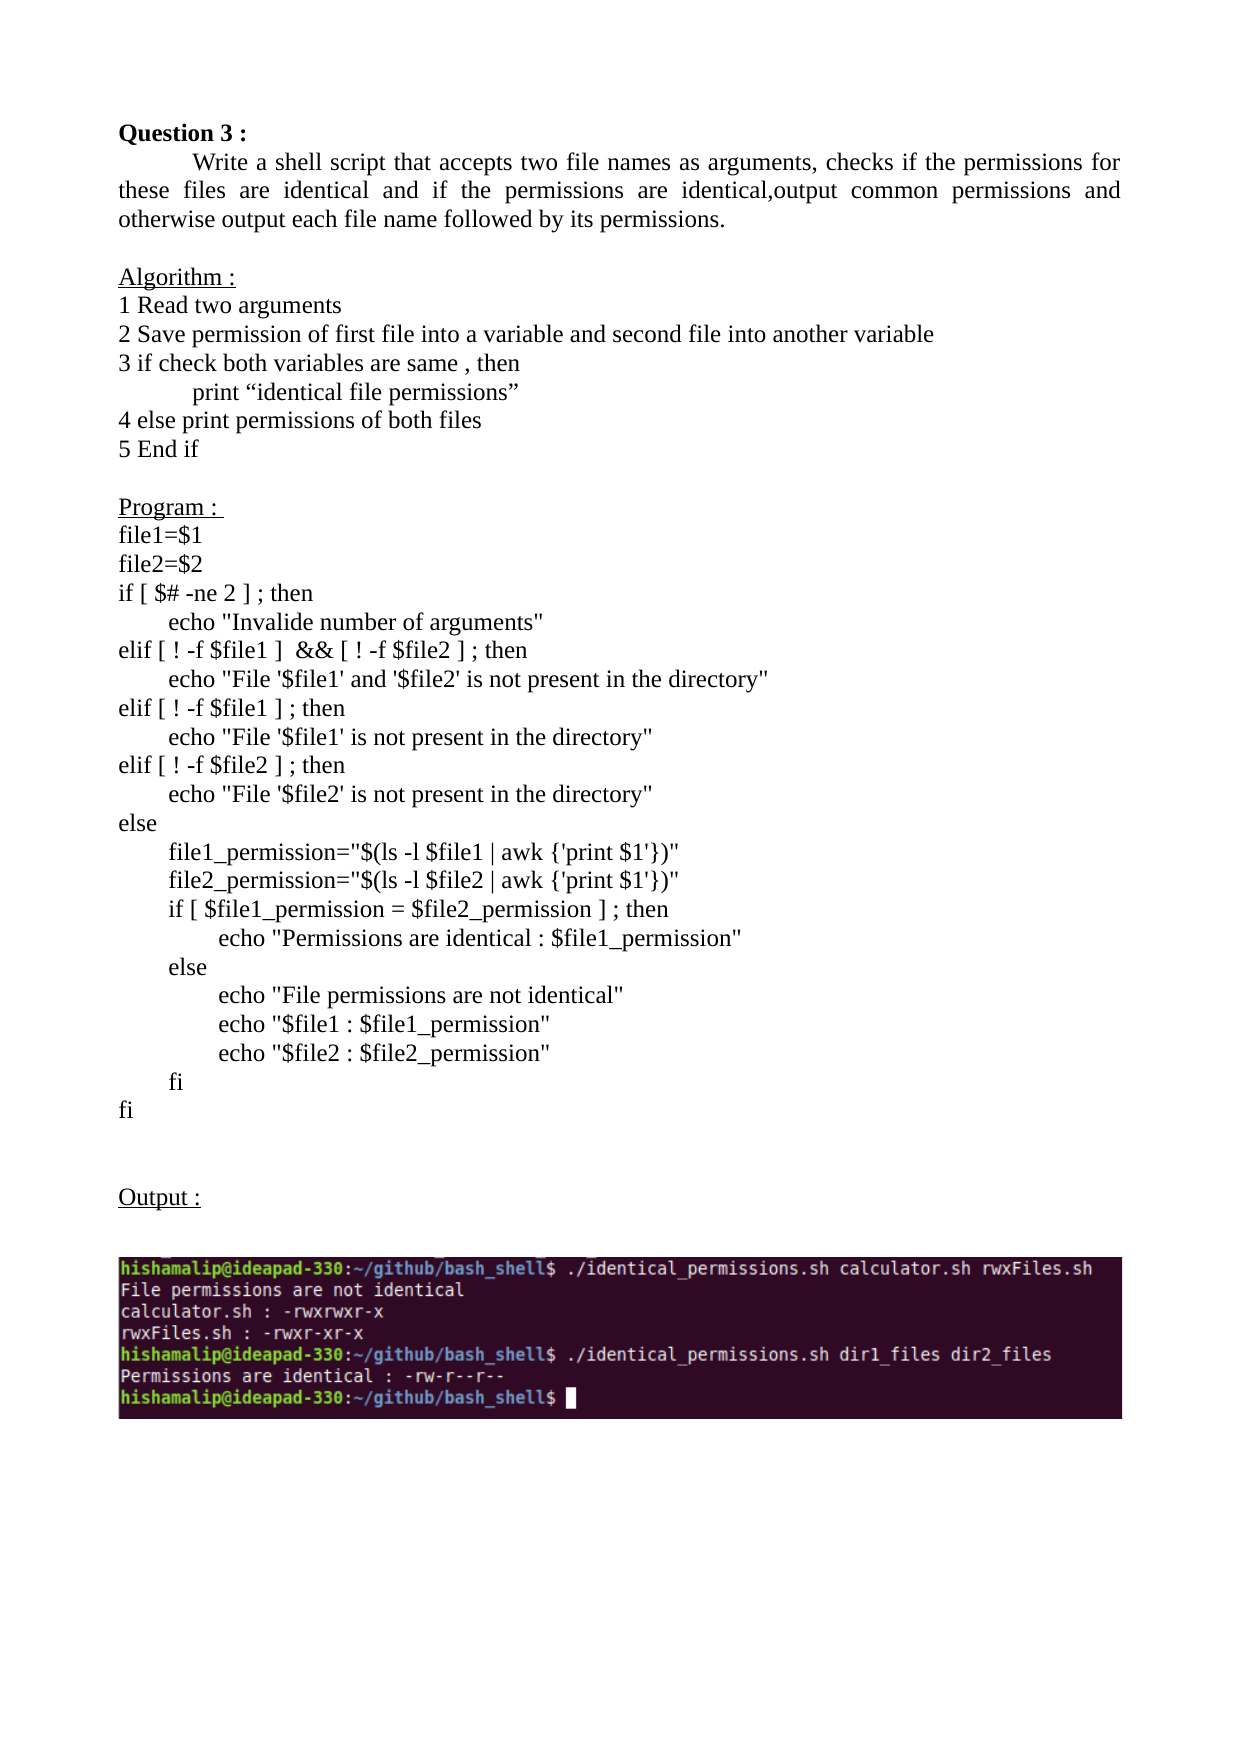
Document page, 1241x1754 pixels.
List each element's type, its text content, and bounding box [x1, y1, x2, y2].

text echo "$file2 : $file2_permission" [118, 1038, 1122, 1067]
text echo "File '$file1' and '$file2' is not present in the directory" [118, 664, 1122, 693]
text Algorithm : [118, 262, 1122, 291]
text Question 3 : [118, 118, 1122, 147]
text elif [ ! -f $file1 ] && [ ! -f $file2 ] ; then [118, 636, 1122, 664]
text 2 Save permission of first file into a variable and second file into another variable [118, 319, 1122, 348]
text file2_permission="$(ls -l $file2 | awk {'print $1'})" [118, 866, 1122, 894]
text if [ $file1_permission = $file2_permission ] ; then [118, 894, 1122, 923]
text echo "File '$file1' is not present in the directory" [118, 722, 1122, 751]
text Write a shell script that accepts two file names as arguments, checks if the permissions for these files are identical and if the permissions are identical,output common permissions and otherwise output each file name followed by its permissions. [118, 147, 1122, 233]
text elif [ ! -f $file2 ] ; then [118, 751, 1122, 779]
text else [118, 952, 1122, 981]
text 5 End if [118, 434, 1122, 463]
text if [ $# -ne 2 ] ; then [118, 578, 1122, 607]
text fi [118, 1067, 1122, 1096]
picture [118, 1257, 1123, 1419]
text Program : [118, 492, 1122, 521]
text print “identical file permissions” [118, 377, 1122, 406]
text echo "File permissions are not identical" [118, 981, 1122, 1009]
text 4 else print permissions of both files [118, 406, 1122, 434]
text 3 if check both variables are same , then [118, 348, 1122, 377]
text echo "File '$file2' is not present in the directory" [118, 779, 1122, 808]
text file2=$2 [118, 549, 1122, 578]
text echo "Invalide number of arguments" [118, 607, 1122, 636]
text file1=$1 [118, 521, 1122, 549]
text else [118, 808, 1122, 837]
text echo "$file1 : $file1_permission" [118, 1009, 1122, 1038]
text 1 Read two arguments [118, 291, 1122, 319]
text elif [ ! -f $file1 ] ; then [118, 693, 1122, 722]
text Output : [118, 1182, 1122, 1211]
text fi [118, 1096, 1122, 1124]
text echo "Permissions are identical : $file1_permission" [118, 923, 1122, 952]
text file1_permission="$(ls -l $file1 | awk {'print $1'})" [118, 837, 1122, 866]
